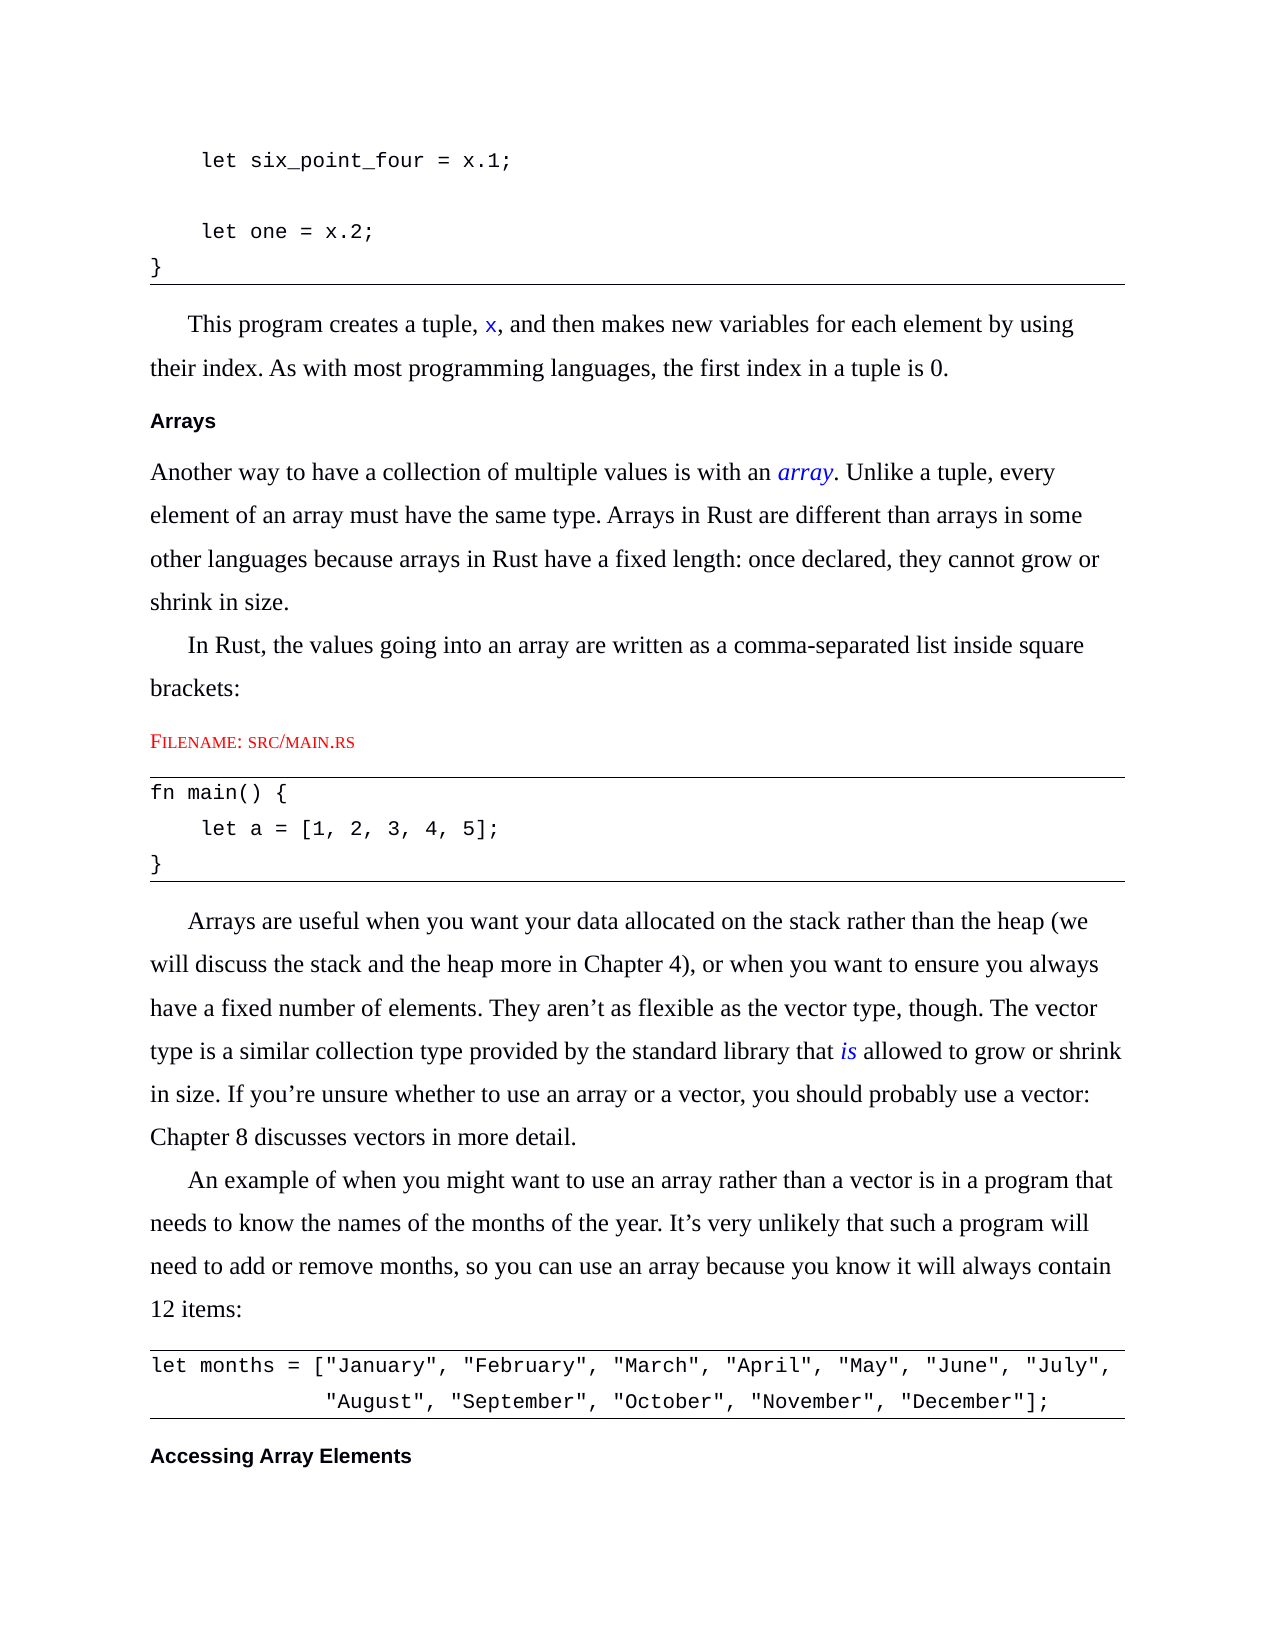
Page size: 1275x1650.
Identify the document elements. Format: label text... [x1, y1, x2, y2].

text let months = ["January", "February", "March", "April", "May", "June", "July", [150, 1351, 1125, 1379]
text Another way to have a collection of multiple values is with an array. Unlike a tuple, every element of an array must have the same type. Arrays in Rust are different than arrays in some other languages because arrays in Rust have a fixed length: once declared, they cannot grow or shrink in size. [150, 457, 1125, 616]
text let one = x.2; [150, 221, 1125, 244]
text Accessing Array Elements [150, 1444, 1125, 1468]
text This program creates a tuple, x, and then makes new variables for each element by using their index. As with most programming languages, the first index in a tuple is 0. [150, 309, 1125, 382]
text An example of when you might want to use an array rather than a vector is in a program that needs to know the names of the months of the year. It’s very unlikely that such a program will need to add or remove months, so you can use an array because you know it will always contain 12 items: [150, 1165, 1125, 1323]
text Arrays [150, 409, 1125, 433]
text In Rust, the values going into an array are written as a comma-separated list inside square brackets: [150, 630, 1125, 702]
text } [150, 256, 1125, 284]
text Arrays are useful when you want your data allocated on the stack rather than the heap (we will discuss the stack and the heap more in Chapter 4), or when you want to ensure you always have a fixed number of elements. They aren’t as flexible as the vector type, though. The vector type is a similar collection type provided by the standard library that is allowed to grow or shrink in size. If you’re unsure whether to use an array or a vector, you should probably use a vector: Chapter 8 discusses vectors in more detail. [150, 906, 1125, 1151]
text Filename: src/main.rs [150, 729, 1125, 753]
text fn main() { [150, 778, 1125, 806]
text "August", "September", "October", "November", "December"]; [150, 1391, 1125, 1418]
text let six_point_four = x.1; [150, 150, 1125, 174]
text } [150, 853, 1125, 881]
text let a = [1, 2, 3, 4, 5]; [150, 818, 1125, 841]
